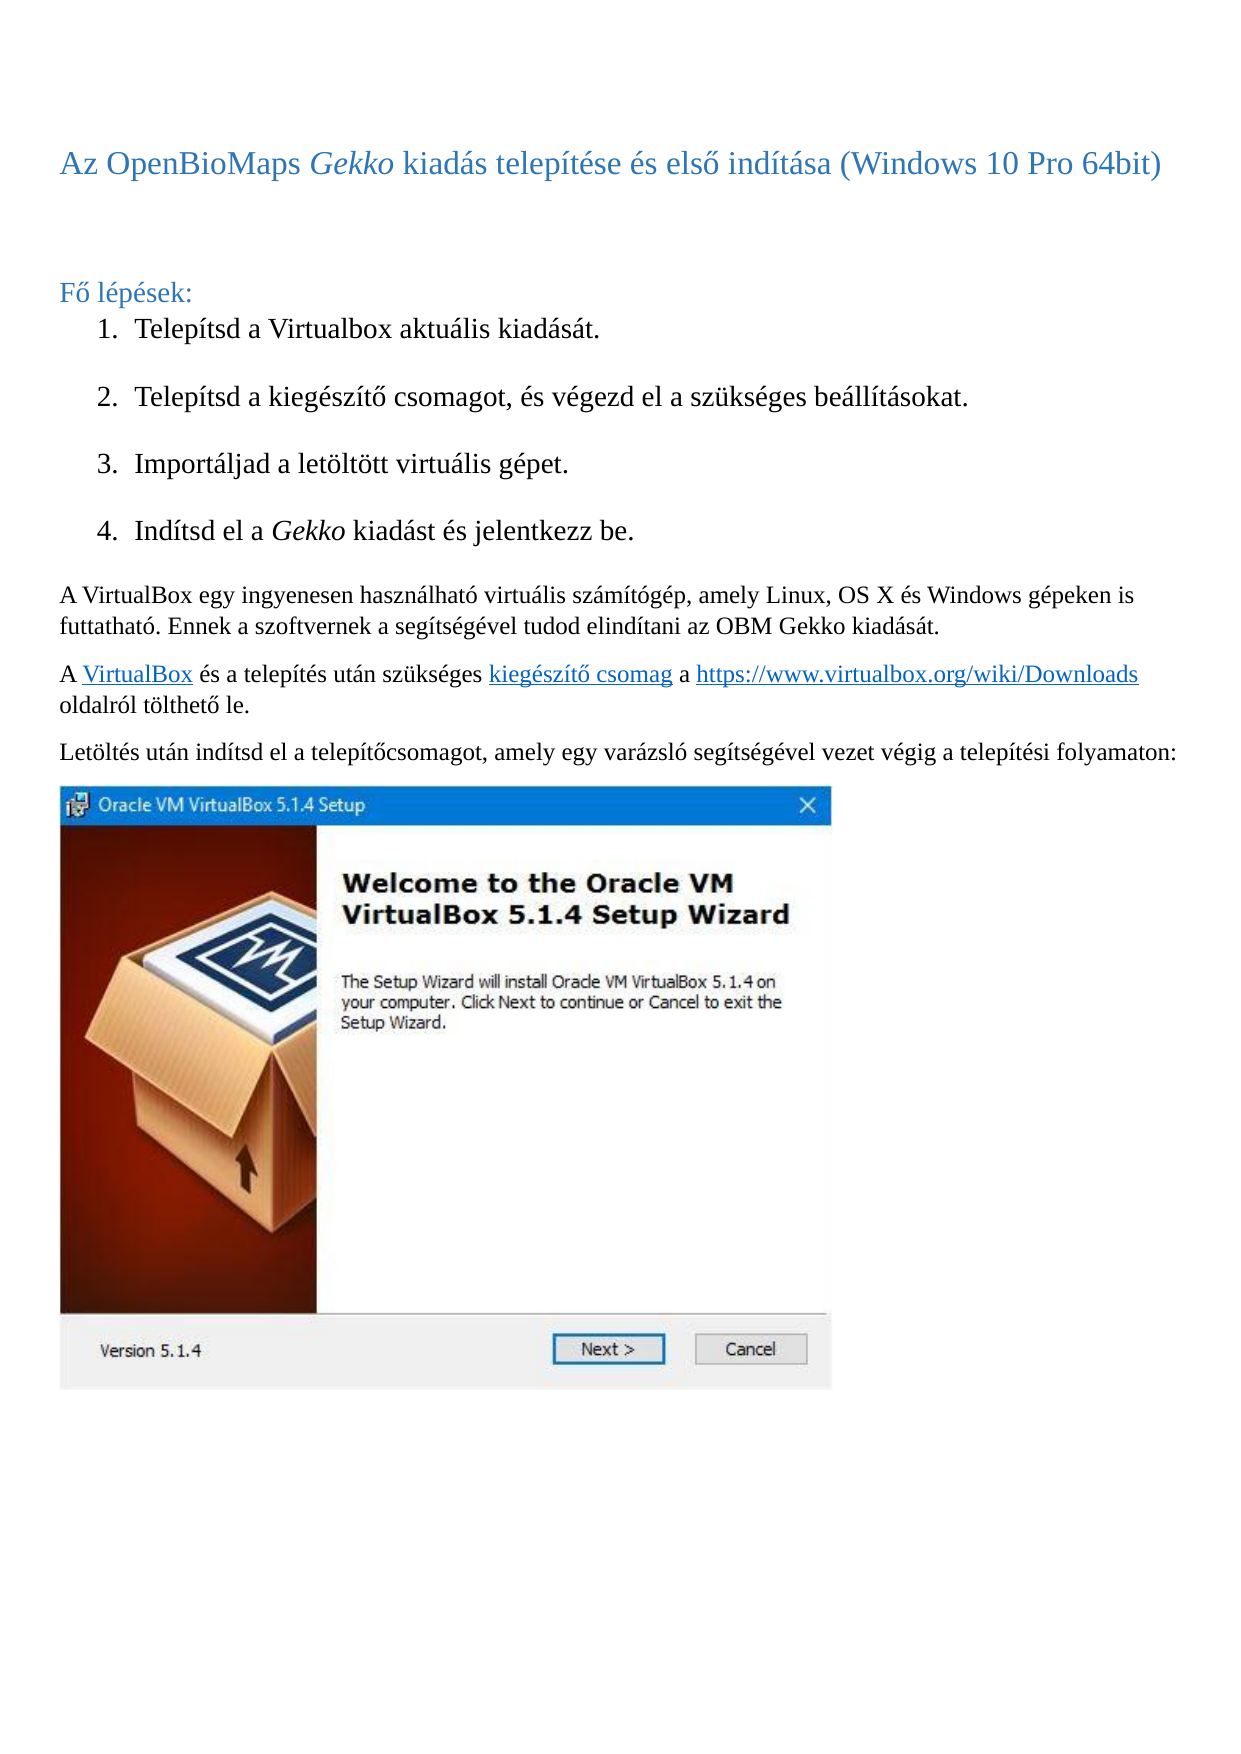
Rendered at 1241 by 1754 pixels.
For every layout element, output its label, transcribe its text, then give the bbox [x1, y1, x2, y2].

text A VirtualBox és a telepítés után szükséges kiegészítő csomag a https://www.virtualbox.org/wiki/Downloads oldalról tölthető le. [59, 659, 1181, 718]
text A VirtualBox egy ingyenesen használható virtuális számítógép, amely Linux, OS X és Windows gépeken is futtatható. Ennek a szoftvernek a segítségével tudod elindítani az OBM Gekko kiadását. [59, 580, 1181, 640]
picture [59, 785, 833, 1390]
list Importáljad a letöltött virtuális gépet. [97, 446, 1181, 479]
text Letöltés után indítsd el a telepítőcsomagot, amely egy varázsló segítségével vezet végig a telepítési folyamaton: [59, 737, 1181, 766]
subtitle Az OpenBioMaps Gekko kiadás telepítése és első indítása (Windows 10 Pro 64bit) [59, 143, 1181, 181]
list Indítsd el a Gekko kiadást és jelentkezz be. [97, 513, 1181, 546]
subtitle Fő lépések: [59, 275, 1181, 309]
list Telepítsd a kiegészítő csomagot, és végezd el a szükséges beállításokat. [97, 379, 1181, 412]
list Telepítsd a Virtualbox aktuális kiadását. [97, 312, 1181, 345]
